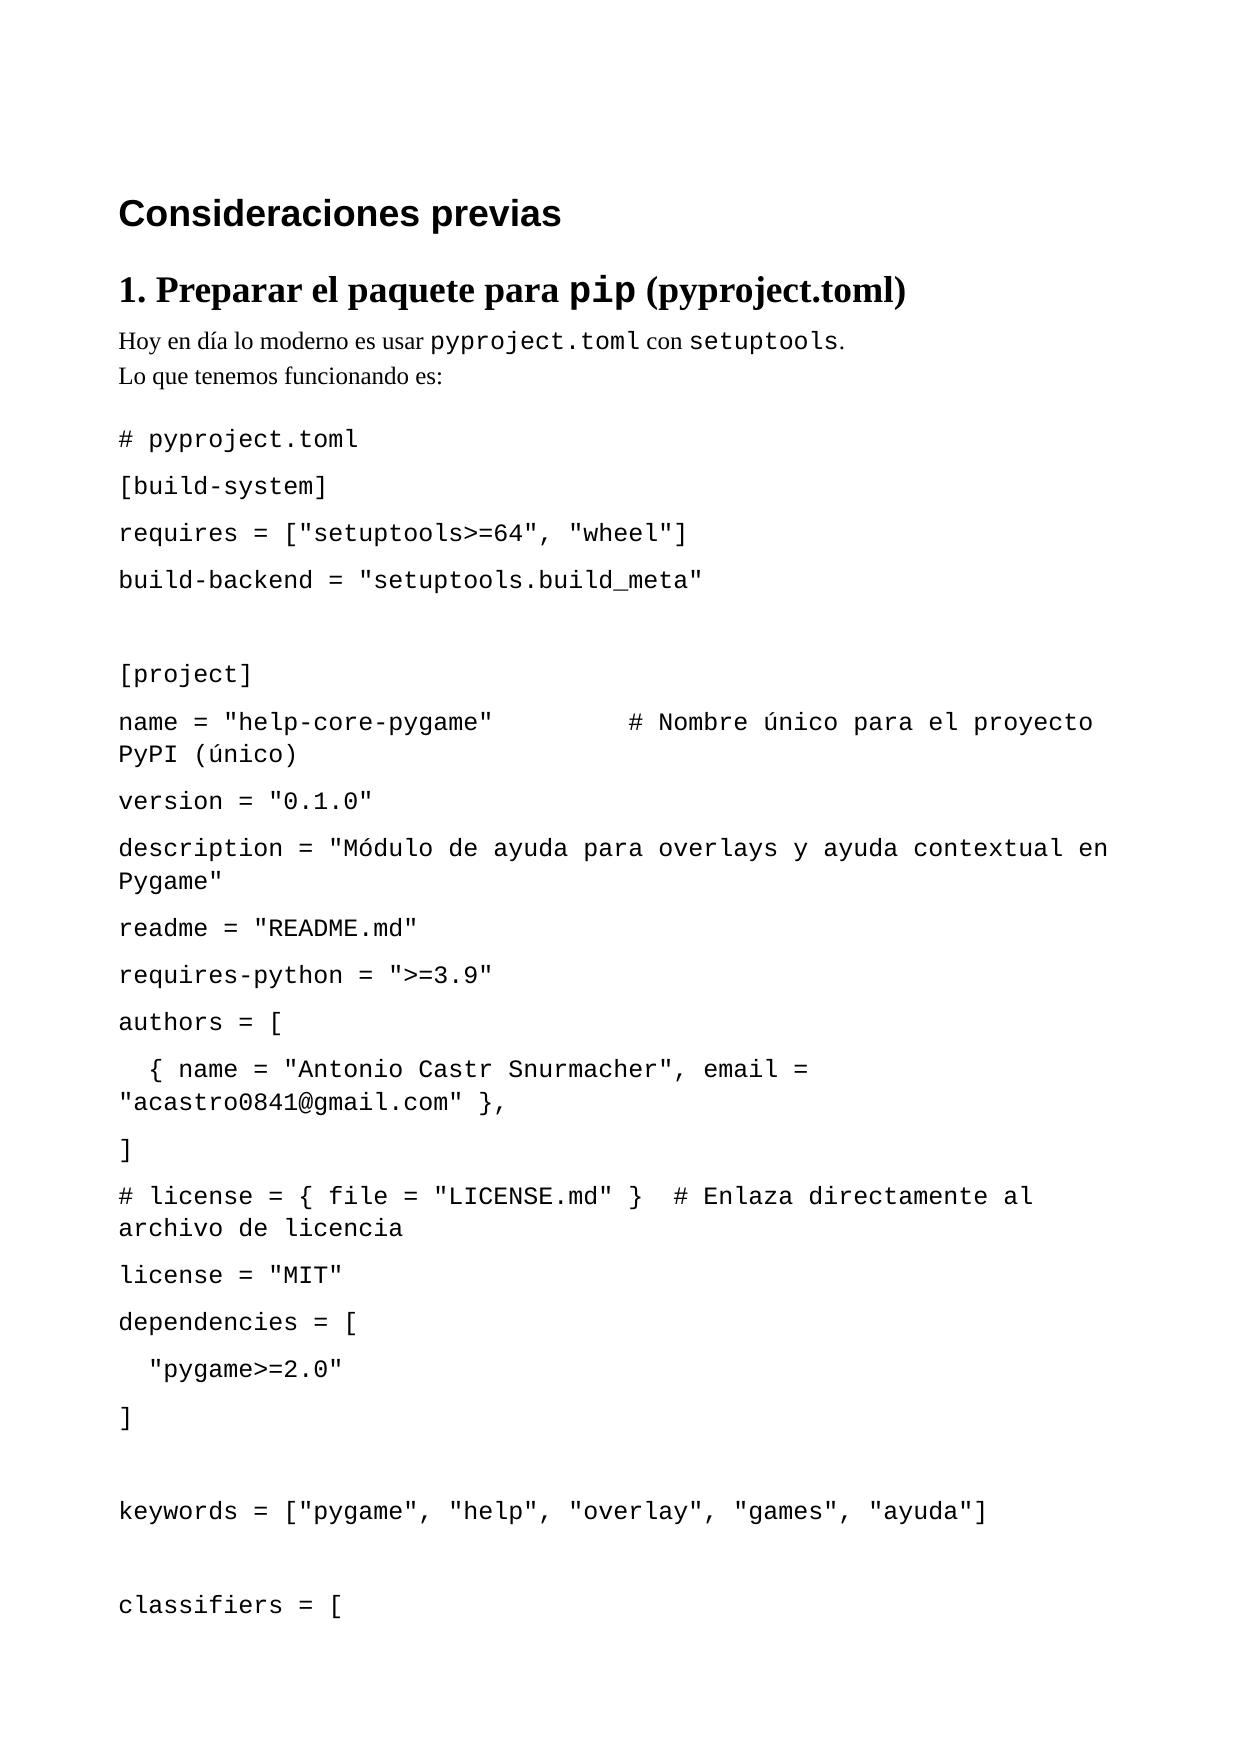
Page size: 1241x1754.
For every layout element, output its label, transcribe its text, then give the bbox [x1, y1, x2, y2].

text dependencies = [ [118, 1310, 1122, 1338]
text ] [118, 1404, 1122, 1432]
text ] [118, 1136, 1122, 1164]
text requires-python = ">=3.9" [118, 962, 1122, 991]
text version = "0.1.0" [118, 789, 1122, 817]
text keywords = ["pygame", "help", "overlay", "games", "ayuda"] [118, 1498, 1122, 1527]
text # license = { file = "LICENSE.md" } # Enlaza directamente al archivo de licencia [118, 1183, 1122, 1244]
subtitle 1. Preparar el paquete para pip (pyproject.toml) [118, 267, 1122, 313]
text [project] [118, 662, 1122, 690]
text "pygame>=2.0" [118, 1357, 1122, 1385]
text classifiers = [ [118, 1593, 1122, 1621]
subtitle Consideraciones previas [118, 191, 1122, 234]
text license = "MIT" [118, 1263, 1122, 1291]
text build-backend = "setuptools.build_meta" [118, 568, 1122, 596]
text requires = ["setuptools>=64", "wheel"] [118, 521, 1122, 549]
text name = "help-core-pygame" # Nombre único para el proyecto PyPI (único) [118, 709, 1122, 770]
text [build-system] [118, 473, 1122, 502]
text Hoy en día lo moderno es usar pyproject.toml con setuptools. Lo que tenemos funcionando es: # pyproject.toml [118, 326, 1122, 455]
text { name = "Antonio Castr Snurmacher", email = "acastro0841@gmail.com" }, [118, 1057, 1122, 1117]
text description = "Módulo de ayuda para overlays y ayuda contextual en Pygame" [118, 836, 1122, 897]
text readme = "README.md" [118, 915, 1122, 944]
text authors = [ [118, 1009, 1122, 1038]
